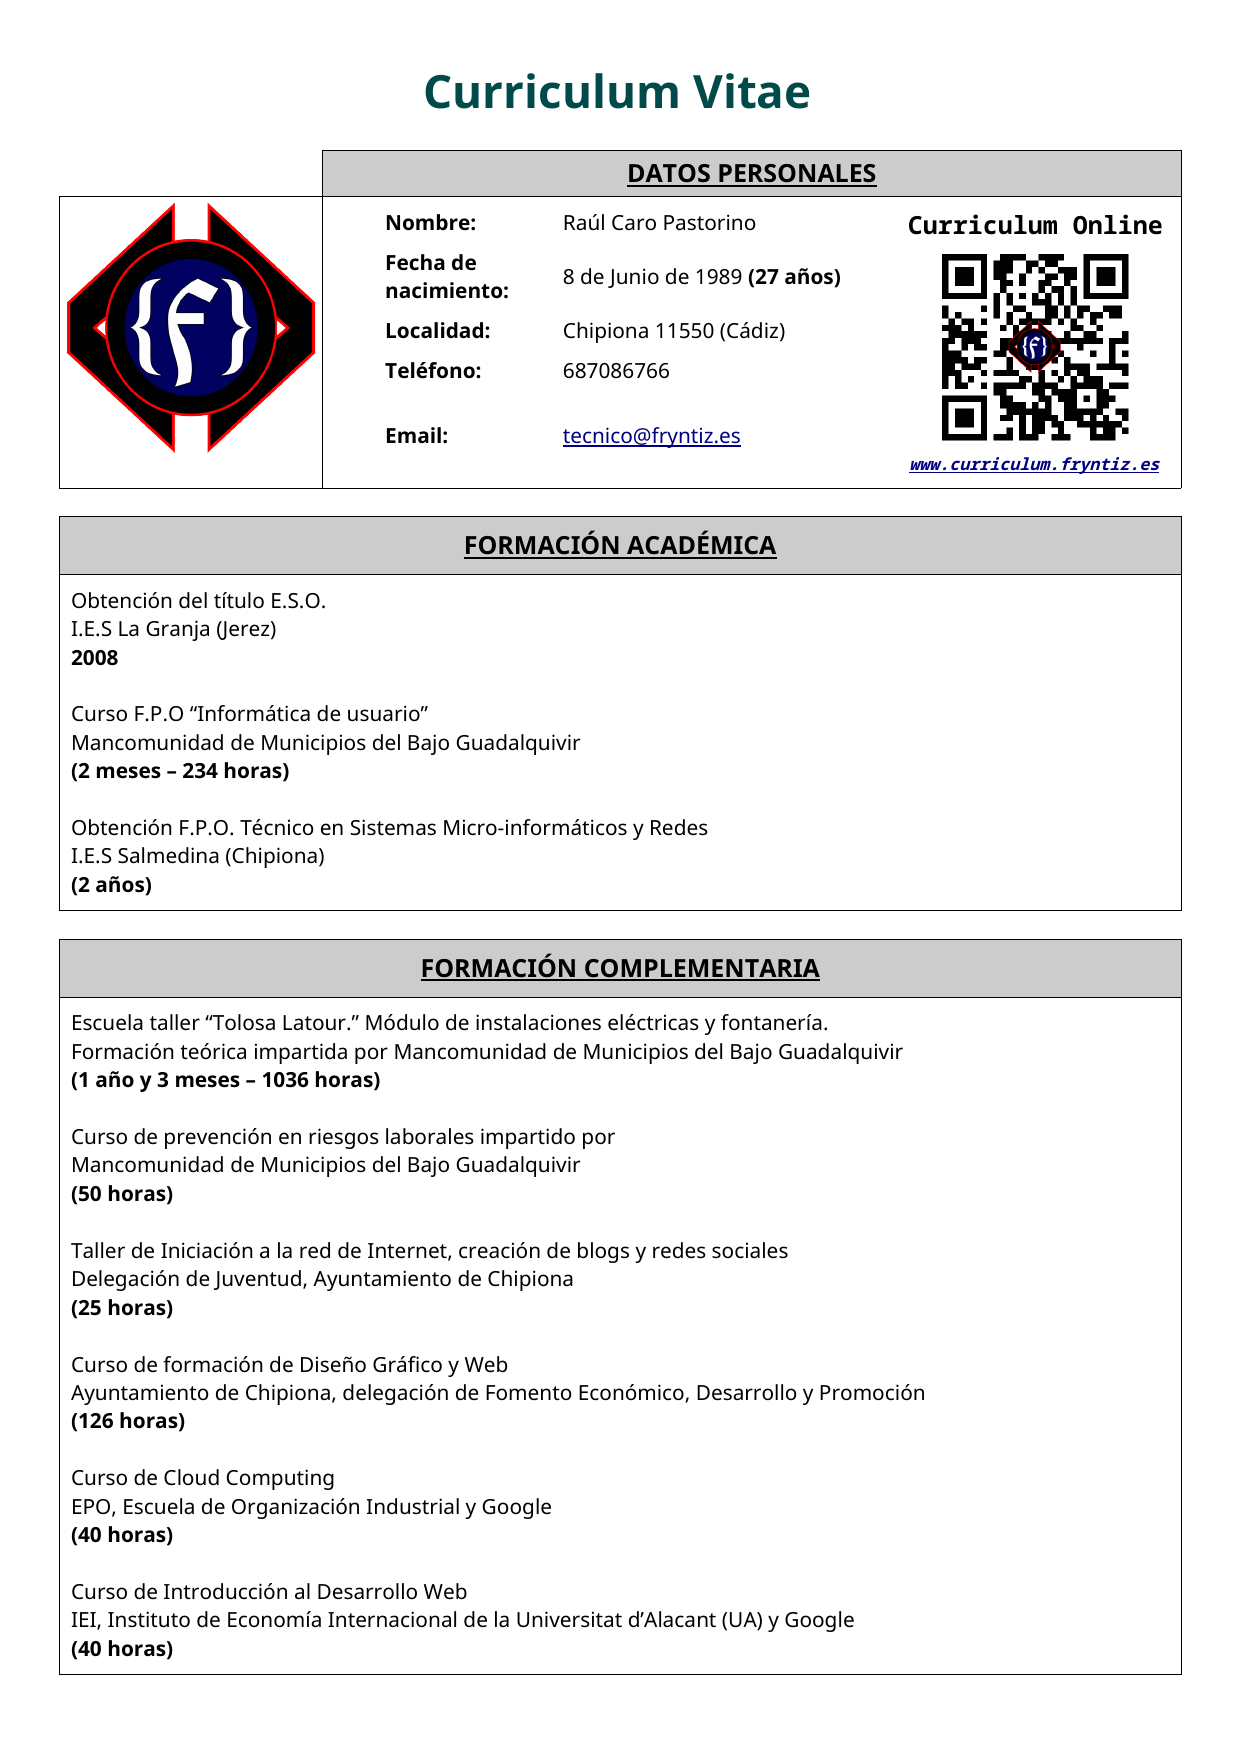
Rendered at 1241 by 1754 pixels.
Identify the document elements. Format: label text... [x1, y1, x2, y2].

table_cell 8 de Junio de 1989 (27 años) [557, 242, 895, 310]
table_cell [323, 197, 1181, 488]
table_cell Teléfono: [379, 350, 557, 390]
table_cell tecnico@fryntiz.es [557, 390, 895, 481]
table_cell [60, 197, 322, 488]
table_header Raúl Caro Pastorino [557, 202, 895, 242]
table_cell 687086766 [557, 350, 895, 390]
table_cell Localidad: [379, 310, 557, 350]
table_cell Obtención del título E.S.O. I.E.S La Granja (Jerez) 2008 Curso F.P.O “Informática de usuario” Mancomunidad de Municipios del Bajo Guadalquivir (2 meses – 234 horas) Obtención F.P.O. Técnico en Sistemas Micro-informáticos y Redes I.E.S Salmedina (Chipiona) (2 años) [60, 575, 1181, 910]
table_cell Fecha de nacimiento: [379, 242, 557, 310]
text Curriculum Vitae [59, 59, 1181, 121]
table_cell Email: [379, 390, 557, 481]
table_header FORMACIÓN ACADÉMICA [60, 517, 1181, 574]
table_cell Escuela taller “Tolosa Latour.” Módulo de instalaciones eléctricas y fontanería. Formación teórica impartida por Mancomunidad de Municipios del Bajo Guadalquivir (1 año y 3 meses – 1036 horas) Curso de prevención en riesgos laborales impartido por Mancomunidad de Municipios del Bajo Guadalquivir (50 horas) Taller de Iniciación a la red de Internet, creación de blogs y redes sociales Delegación de Juventud, Ayuntamiento de Chipiona (25 horas) Curso de formación de Diseño Gráfico y Web Ayuntamiento de Chipiona, delegación de Fomento Económico, Desarrollo y Promoción (126 horas) Curso de Cloud Computing EPO, Escuela de Organización Industrial y Google (40 horas) Curso de Introducción al Desarrollo Web IEI, Instituto de Economía Internacional de la Universitat d’Alacant (UA) y Google (40 horas) [60, 998, 1181, 1674]
table_header Nombre: [379, 202, 557, 242]
table_header [59, 150, 322, 196]
table_cell Chipiona 11550 (Cádiz) [557, 310, 895, 350]
table_header DATOS PERSONALES [323, 151, 1181, 196]
picture [65, 202, 317, 454]
picture [929, 241, 1141, 453]
table_header FORMACIÓN COMPLEMENTARIA [60, 940, 1181, 997]
table_header Curriculum Online www.curriculum.fryntiz.es [895, 202, 1175, 481]
